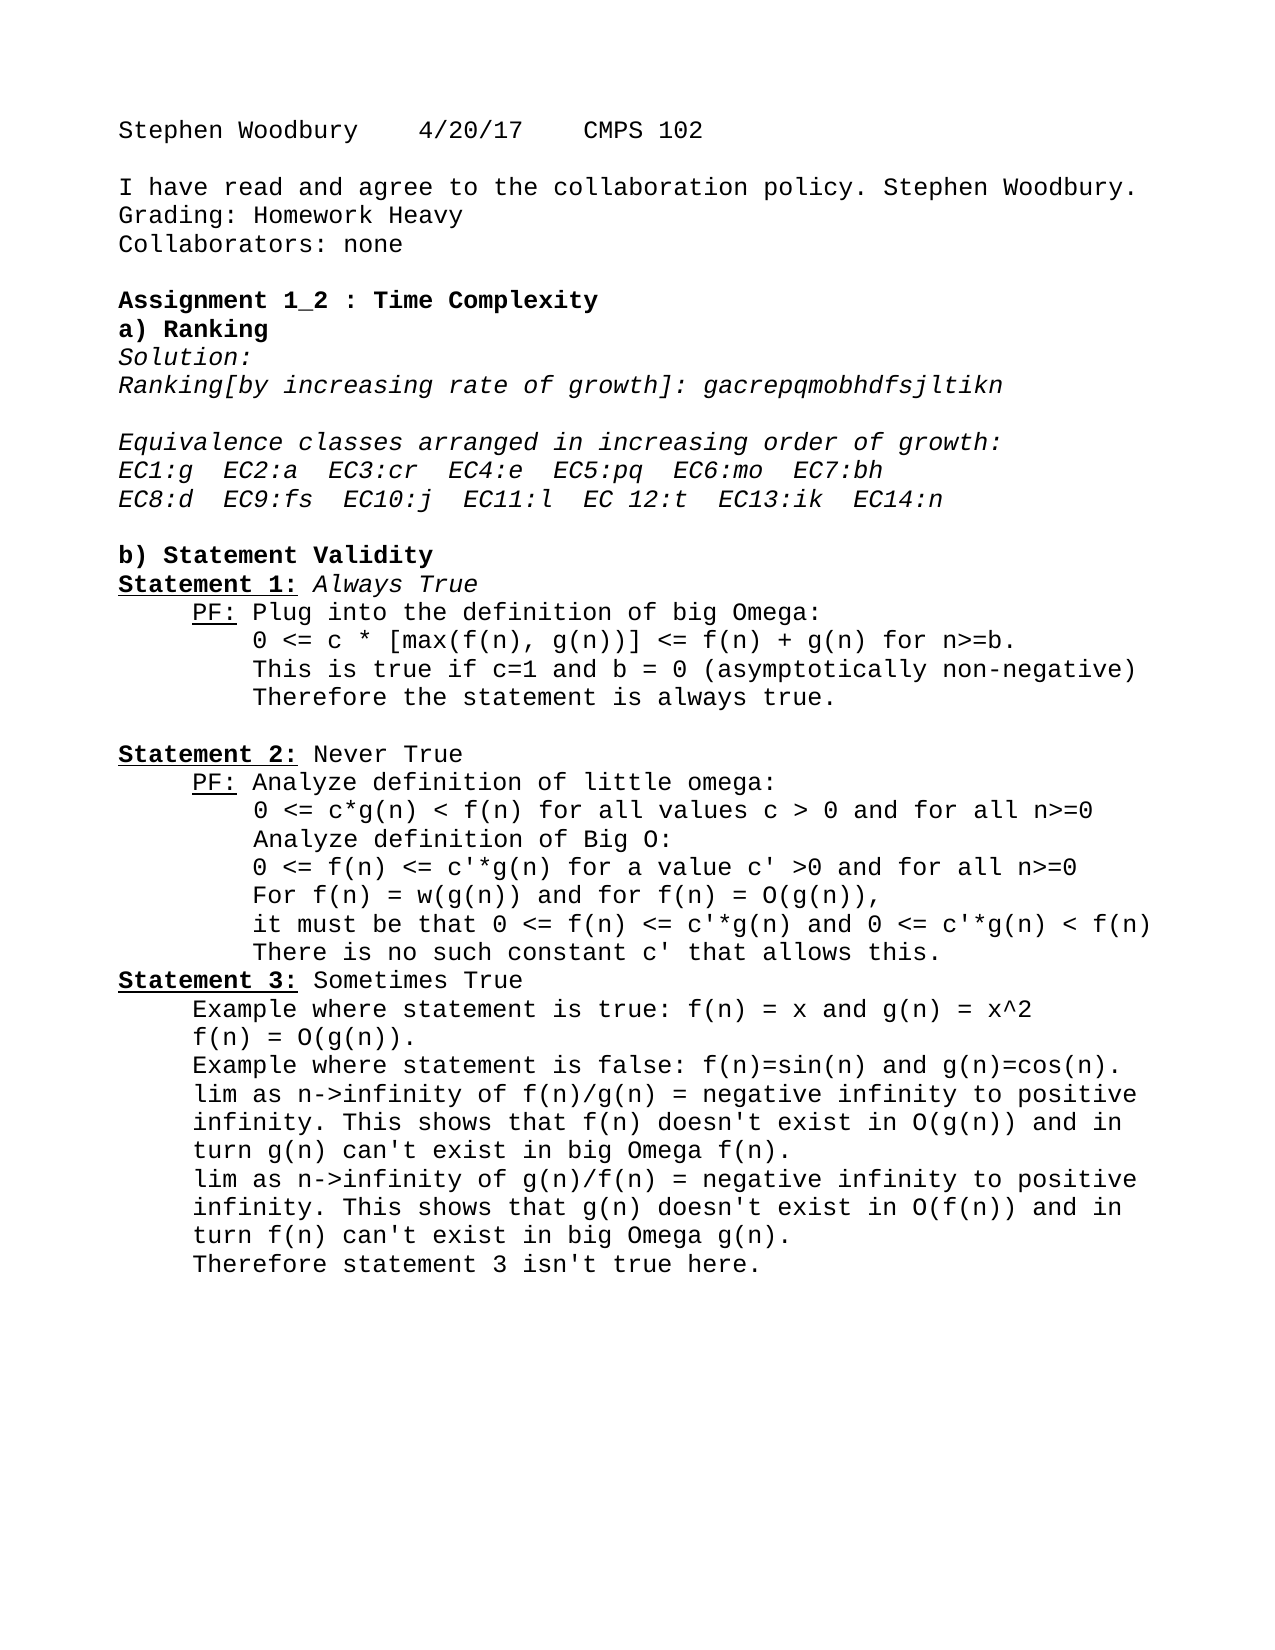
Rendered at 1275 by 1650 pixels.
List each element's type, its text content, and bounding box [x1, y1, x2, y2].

text Statement 2: Never True [118, 741, 1157, 770]
text This is true if c=1 and b = 0 (asymptotically non-negative) [118, 656, 1157, 685]
text Statement 1: Always True [118, 571, 1157, 600]
text Example where statement is true: f(n) = x and g(n) = x^2 [118, 996, 1157, 1025]
text Example where statement is false: f(n)=sin(n) and g(n)=cos(n). [118, 1053, 1157, 1081]
text 0 <= f(n) <= c'*g(n) for a value c' >0 and for all n>=0 [118, 855, 1157, 883]
text PF: Plug into the definition of big Omega: [118, 600, 1157, 628]
text Equivalence classes arranged in increasing order of growth: [118, 430, 1157, 458]
text Statement 3: Sometimes True [118, 968, 1157, 996]
text Ranking[by increasing rate of growth]: gacrepqmobhdfsjltikn [118, 373, 1157, 401]
text EC8:d EC9:fs EC10:j EC11:l EC 12:t EC13:ik EC14:n [118, 486, 1157, 515]
text I have read and agree to the collaboration policy. Stephen Woodbury. [118, 175, 1157, 203]
text a) Ranking [118, 316, 1157, 345]
text PF: Analyze definition of little omega: [118, 770, 1157, 798]
text f(n) = O(g(n)). [118, 1025, 1157, 1053]
text Stephen Woodbury 4/20/17 CMPS 102 [118, 118, 1157, 146]
text EC1:g EC2:a EC3:cr EC4:e EC5:pq EC6:mo EC7:bh [118, 458, 1157, 486]
text Analyze definition of Big O: [118, 826, 1157, 855]
text 0 <= c*g(n) < f(n) for all values c > 0 and for all n>=0 [118, 798, 1157, 826]
text Solution: [118, 345, 1157, 373]
text Grading: Homework Heavy [118, 203, 1157, 231]
text Assignment 1_2 : Time Complexity [118, 288, 1157, 316]
text lim as n->infinity of f(n)/g(n) = negative infinity to positive infinity. This shows that f(n) doesn't exist in O(g(n)) and in turn g(n) can't exist in big Omega f(n). [118, 1081, 1157, 1166]
text it must be that 0 <= f(n) <= c'*g(n) and 0 <= c'*g(n) < f(n) [118, 911, 1157, 940]
text b) Statement Validity [118, 543, 1157, 571]
text lim as n->infinity of g(n)/f(n) = negative infinity to positive infinity. This shows that g(n) doesn't exist in O(f(n)) and in turn f(n) can't exist in big Omega g(n). [118, 1166, 1157, 1251]
text 0 <= c * [max(f(n), g(n))] <= f(n) + g(n) for n>=b. [118, 628, 1157, 656]
text Therefore the statement is always true. [118, 685, 1157, 713]
text Therefore statement 3 isn't true here. [118, 1251, 1157, 1280]
text Collaborators: none [118, 231, 1157, 260]
text For f(n) = w(g(n)) and for f(n) = O(g(n)), [118, 883, 1157, 911]
text There is no such constant c' that allows this. [118, 940, 1157, 968]
